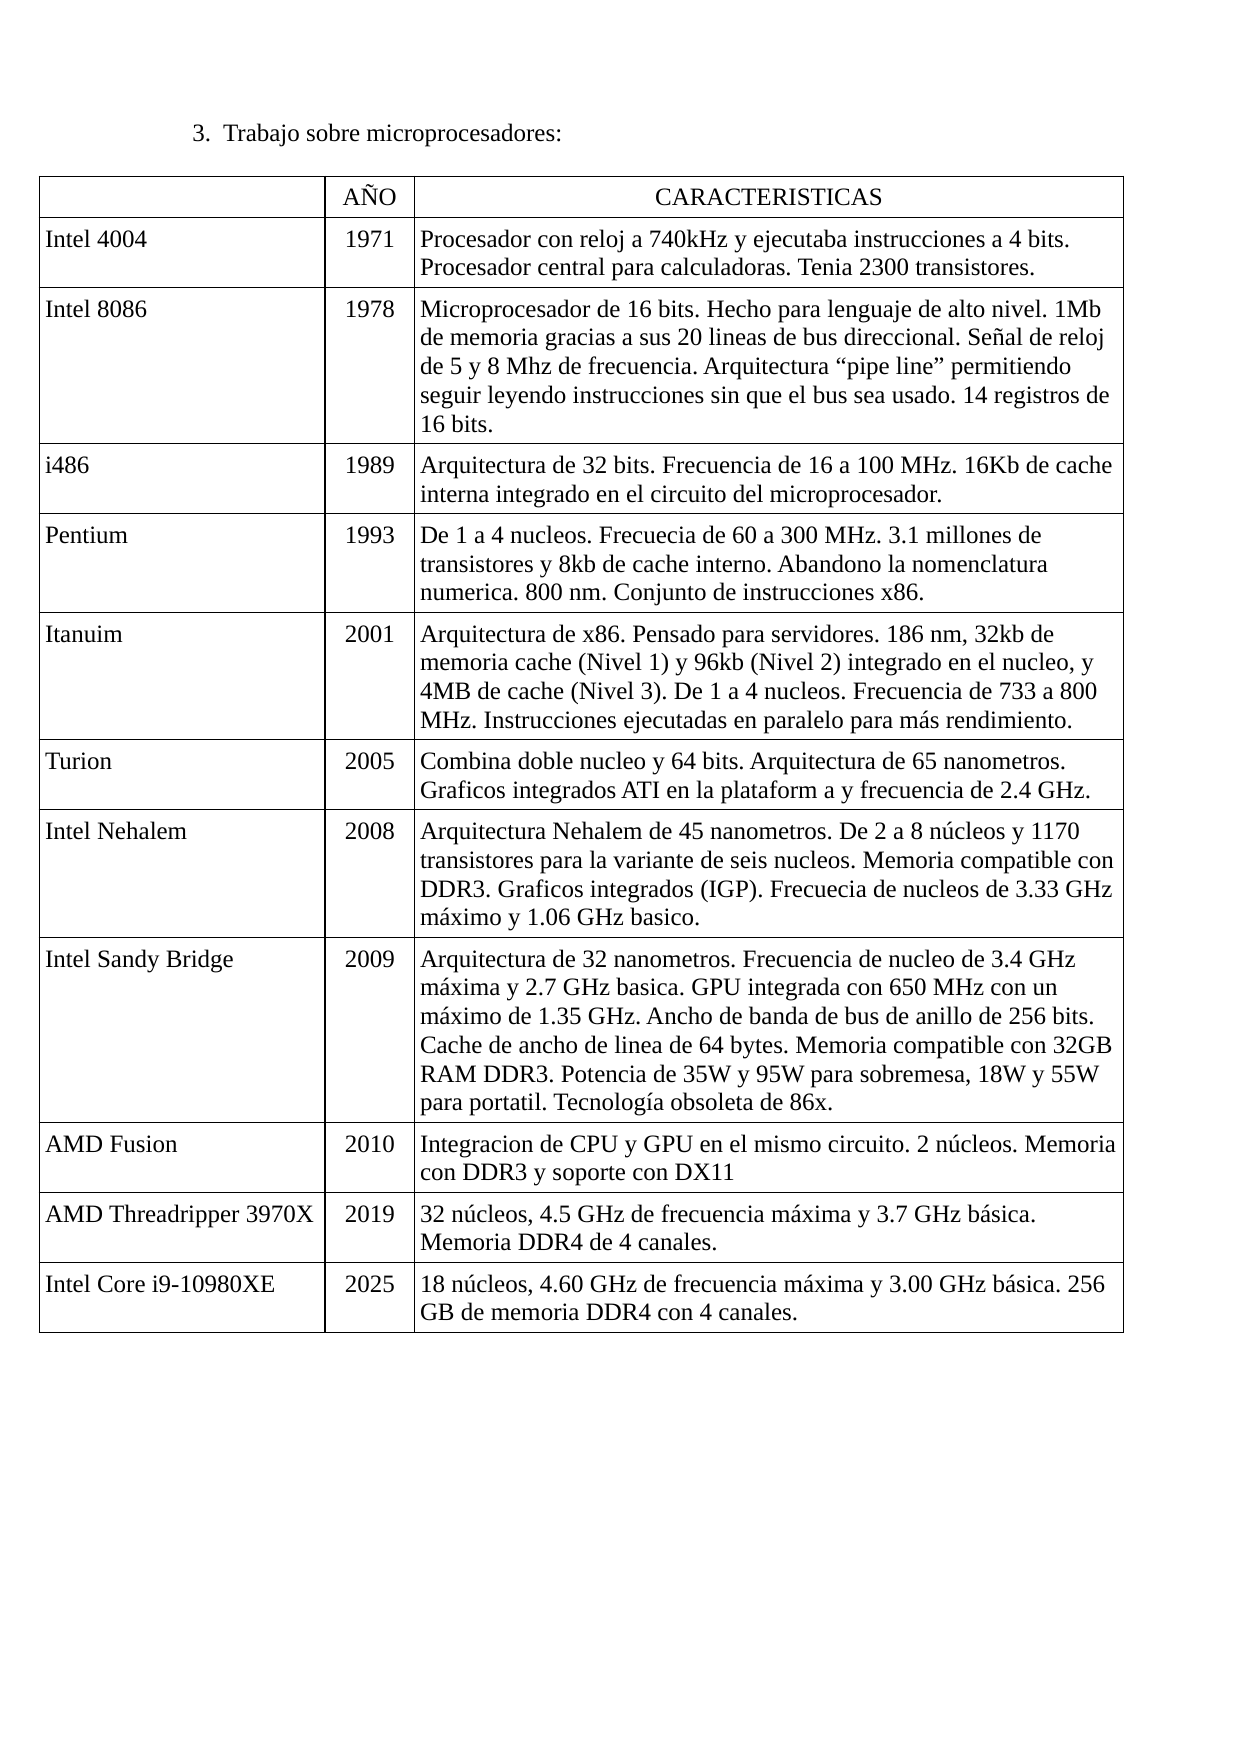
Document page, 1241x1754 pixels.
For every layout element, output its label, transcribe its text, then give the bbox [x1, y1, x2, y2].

table_cell Intel Sandy Bridge [40, 938, 324, 1122]
table_cell Microprocesador de 16 bits. Hecho para lenguaje de alto nivel. 1Mb de memoria gracias a sus 20 lineas de bus direccional. Señal de reloj de 5 y 8 Mhz de frecuencia. Arquitectura “pipe line” permitiendo seguir leyendo instrucciones sin que el bus sea usado. 14 registros de 16 bits. [415, 288, 1123, 443]
table_cell 2009 [326, 938, 414, 1122]
table_cell 2019 [326, 1193, 414, 1262]
table_cell 1993 [326, 514, 414, 612]
table_cell 2010 [326, 1123, 414, 1192]
table_cell Integracion de CPU y GPU en el mismo circuito. 2 núcleos. Memoria con DDR3 y soporte con DX11 [415, 1123, 1123, 1192]
table_cell Combina doble nucleo y 64 bits. Arquitectura de 65 nanometros. Graficos integrados ATI en la plataform a y frecuencia de 2.4 GHz. [415, 740, 1123, 809]
table_cell 18 núcleos, 4.60 GHz de frecuencia máxima y 3.00 GHz básica. 256 GB de memoria DDR4 con 4 canales. [415, 1263, 1123, 1332]
table_cell Arquitectura Nehalem de 45 nanometros. De 2 a 8 núcleos y 1170 transistores para la variante de seis nucleos. Memoria compatible con DDR3. Graficos integrados (IGP). Frecuecia de nucleos de 3.33 GHz máximo y 1.06 GHz basico. [415, 810, 1123, 937]
table_cell Arquitectura de 32 bits. Frecuencia de 16 a 100 MHz. 16Kb de cache interna integrado en el circuito del microprocesador. [415, 444, 1123, 513]
table_cell Procesador con reloj a 740kHz y ejecutaba instrucciones a 4 bits. Procesador central para calculadoras. Tenia 2300 transistores. [415, 218, 1123, 287]
table_cell Intel 4004 [40, 218, 324, 287]
table_cell 1989 [326, 444, 414, 513]
text 3. Trabajo sobre microprocesadores: [118, 118, 1122, 147]
table_cell 32 núcleos, 4.5 GHz de frecuencia máxima y 3.7 GHz básica. Memoria DDR4 de 4 canales. [415, 1193, 1123, 1262]
table_cell Arquitectura de 32 nanometros. Frecuencia de nucleo de 3.4 GHz máxima y 2.7 GHz basica. GPU integrada con 650 MHz con un máximo de 1.35 GHz. Ancho de banda de bus de anillo de 256 bits. Cache de ancho de linea de 64 bytes. Memoria compatible con 32GB RAM DDR3. Potencia de 35W y 95W para sobremesa, 18W y 55W para portatil. Tecnología obsoleta de 86x. [415, 938, 1123, 1122]
table_cell Itanuim [40, 613, 324, 739]
table_cell Arquitectura de x86. Pensado para servidores. 186 nm, 32kb de memoria cache (Nivel 1) y 96kb (Nivel 2) integrado en el nucleo, y 4MB de cache (Nivel 3). De 1 a 4 nucleos. Frecuencia de 733 a 800 MHz. Instrucciones ejecutadas en paralelo para más rendimiento. [415, 613, 1123, 739]
table_cell 2001 [326, 613, 414, 739]
table_cell De 1 a 4 nucleos. Frecuecia de 60 a 300 MHz. 3.1 millones de transistores y 8kb de cache interno. Abandono la nomenclatura numerica. 800 nm. Conjunto de instrucciones x86. [415, 514, 1123, 612]
table_cell 1978 [326, 288, 414, 443]
table_cell 2025 [326, 1263, 414, 1332]
table_cell Intel 8086 [40, 288, 324, 443]
table_cell 2005 [326, 740, 414, 809]
table_cell Intel Core i9-10980XE [40, 1263, 324, 1332]
table_cell AMD Threadripper 3970X [40, 1193, 324, 1262]
table_cell AMD Fusion [40, 1123, 324, 1192]
table_header AÑO [326, 177, 414, 217]
table_cell Pentium [40, 514, 324, 612]
table_cell 2008 [326, 810, 414, 937]
table_header CARACTERISTICAS [415, 177, 1123, 217]
table_cell i486 [40, 444, 324, 513]
table_header [40, 177, 324, 217]
table_cell Intel Nehalem [40, 810, 324, 937]
table_cell Turion [40, 740, 324, 809]
table_cell 1971 [326, 218, 414, 287]
